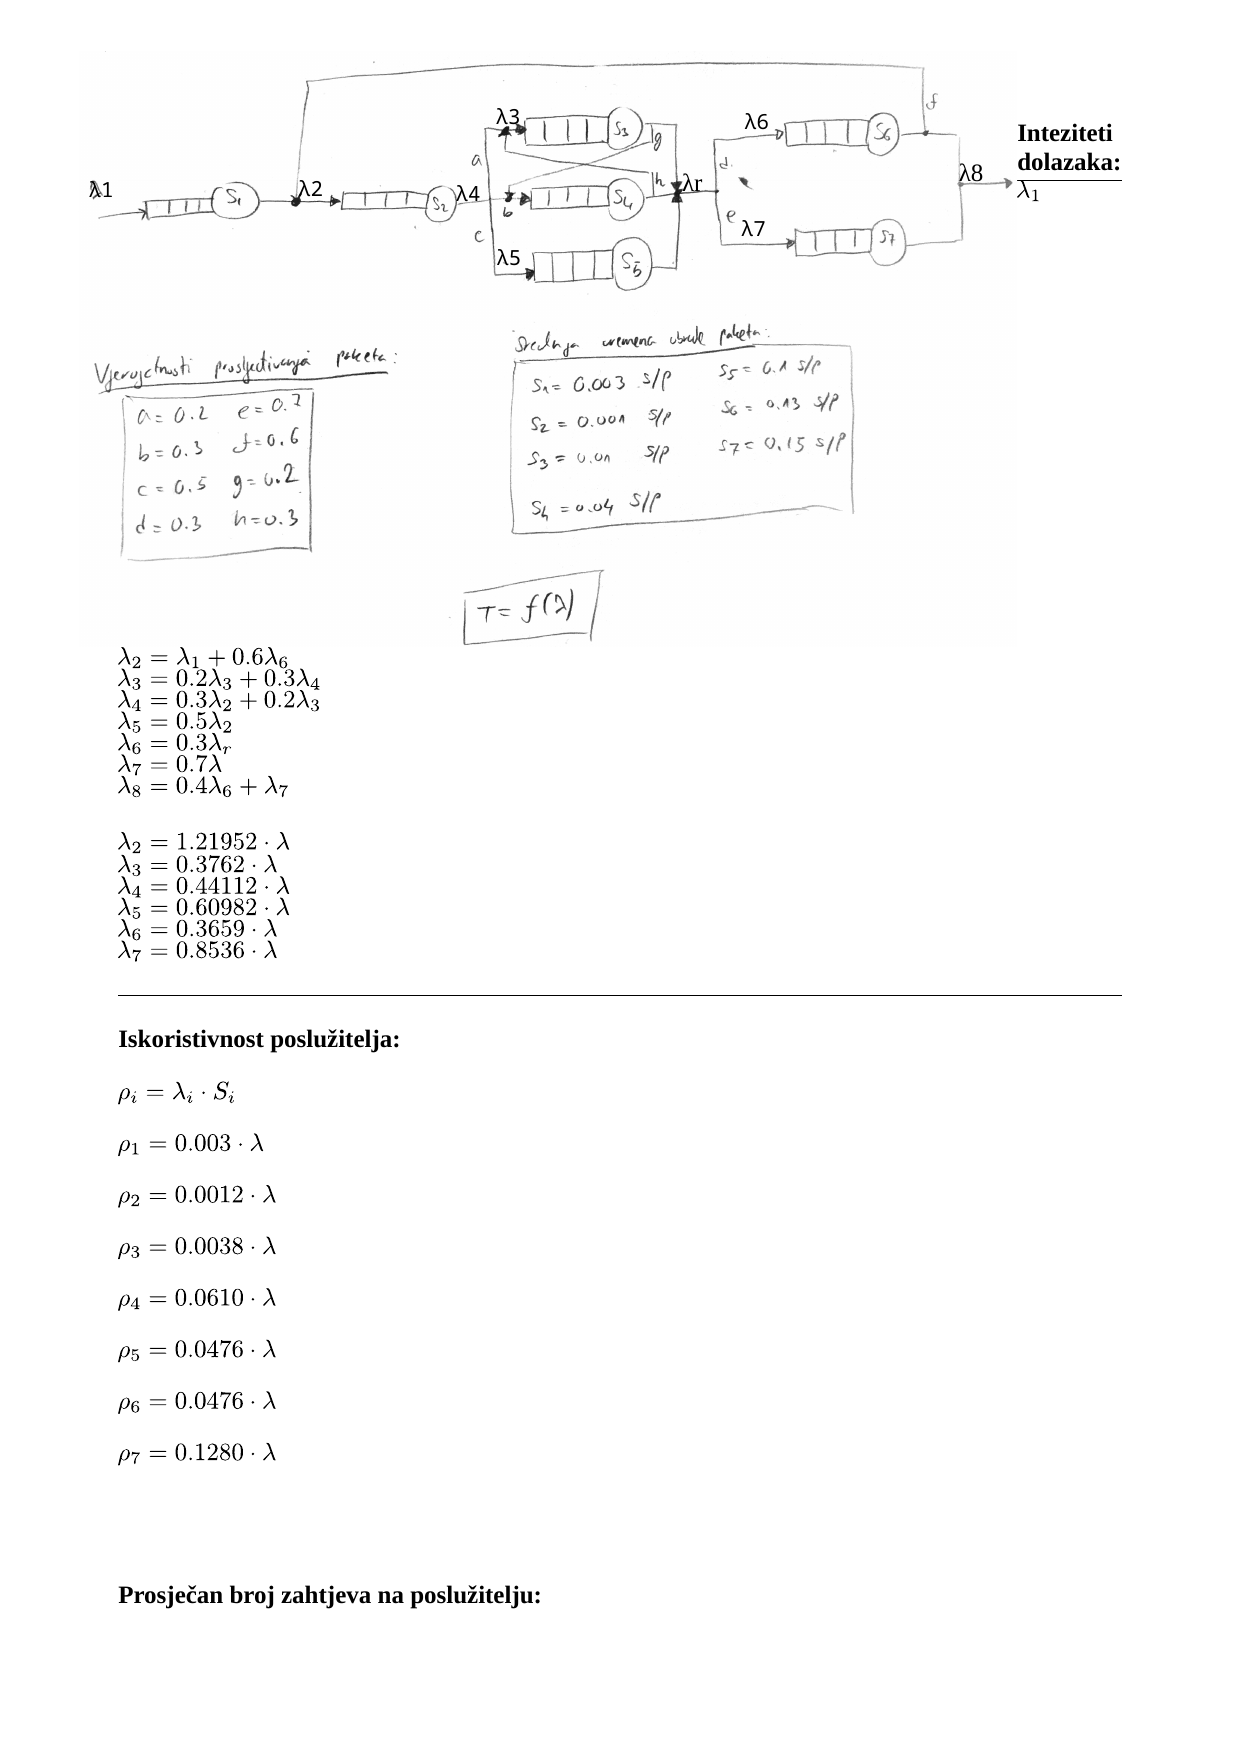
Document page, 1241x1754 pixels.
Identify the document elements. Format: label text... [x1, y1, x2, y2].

text Prosječan broj zahtjeva na poslužitelju: [118, 1581, 1122, 1609]
text Iskoristivnost poslužitelja: [118, 1024, 1122, 1053]
picture [78, 51, 1018, 647]
text Inteziteti dolazaka: [1018, 118, 1122, 180]
